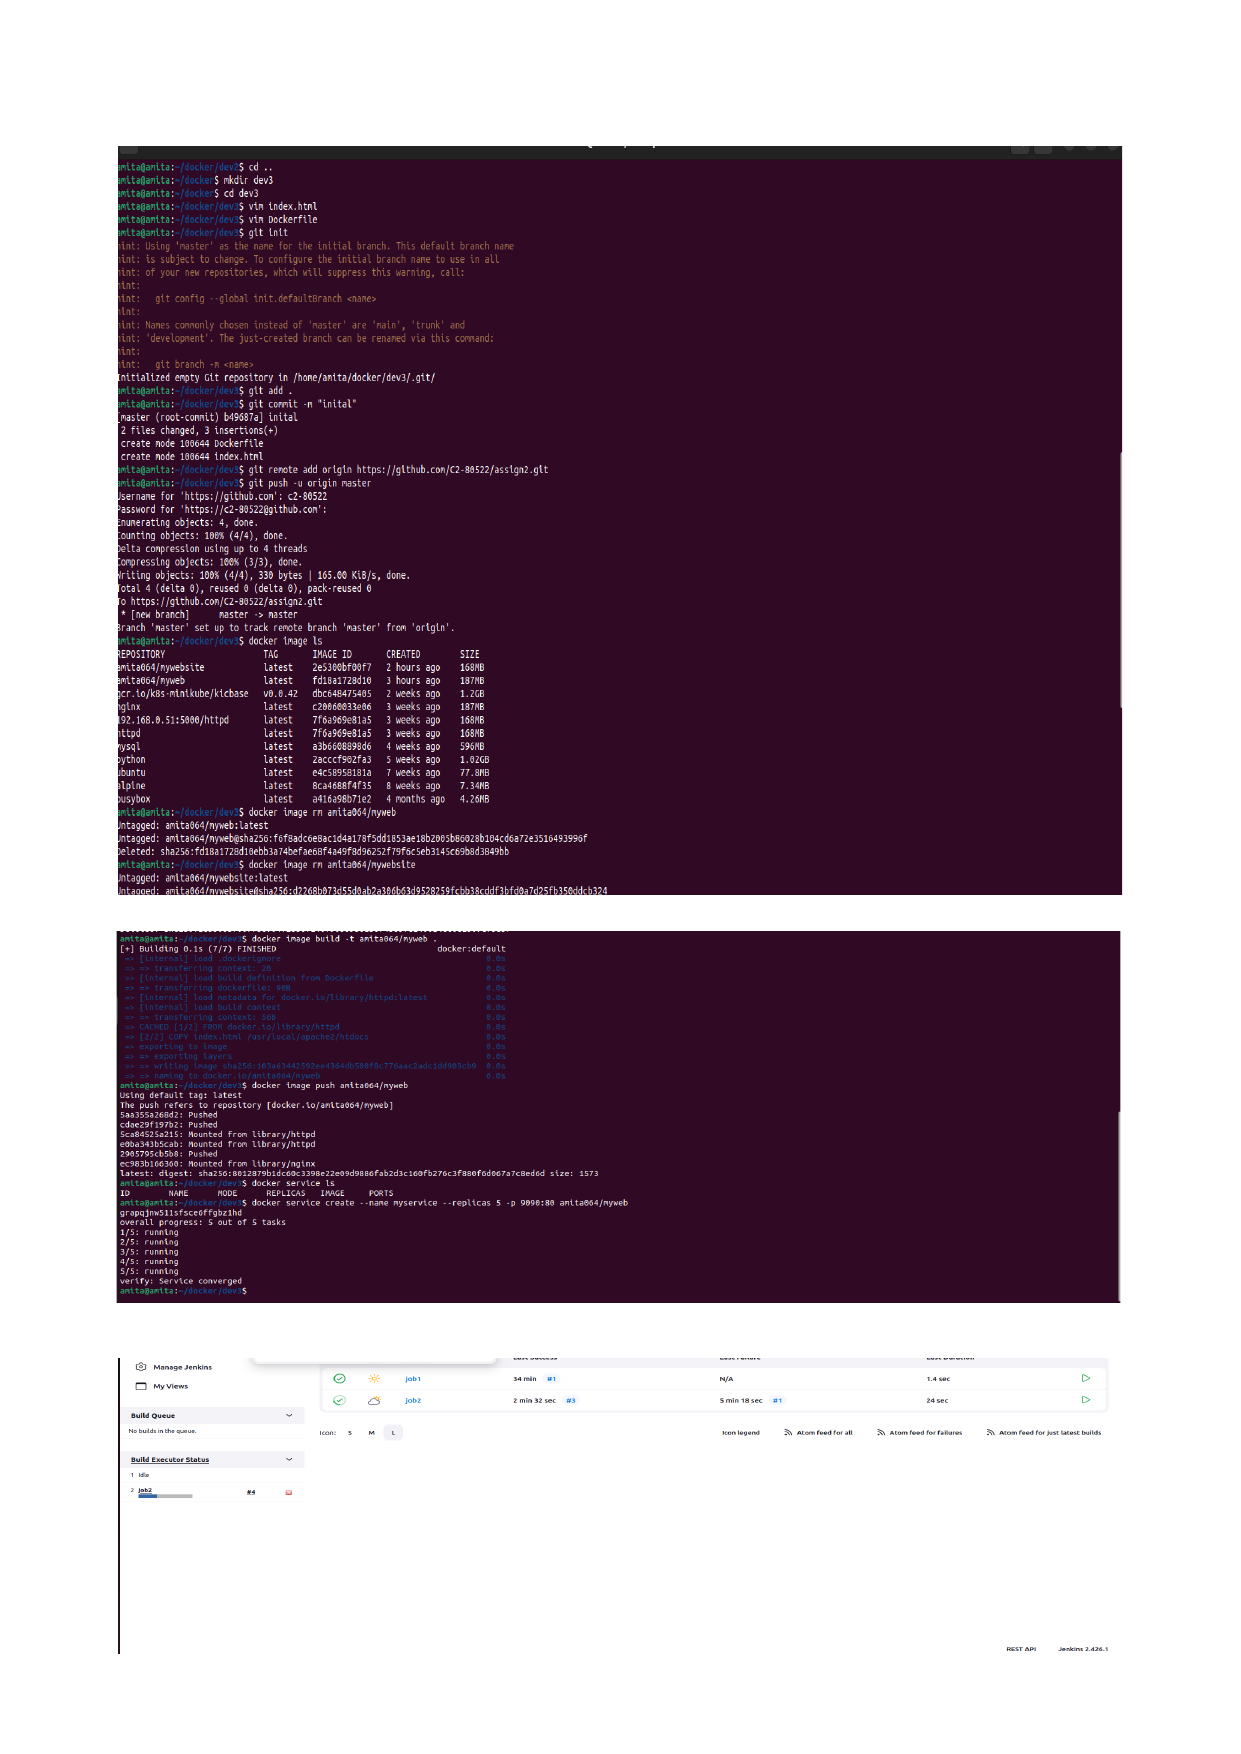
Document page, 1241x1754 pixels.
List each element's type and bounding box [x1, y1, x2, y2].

picture [118, 146, 1123, 895]
picture [116, 931, 1121, 1303]
picture [118, 1358, 1123, 1654]
